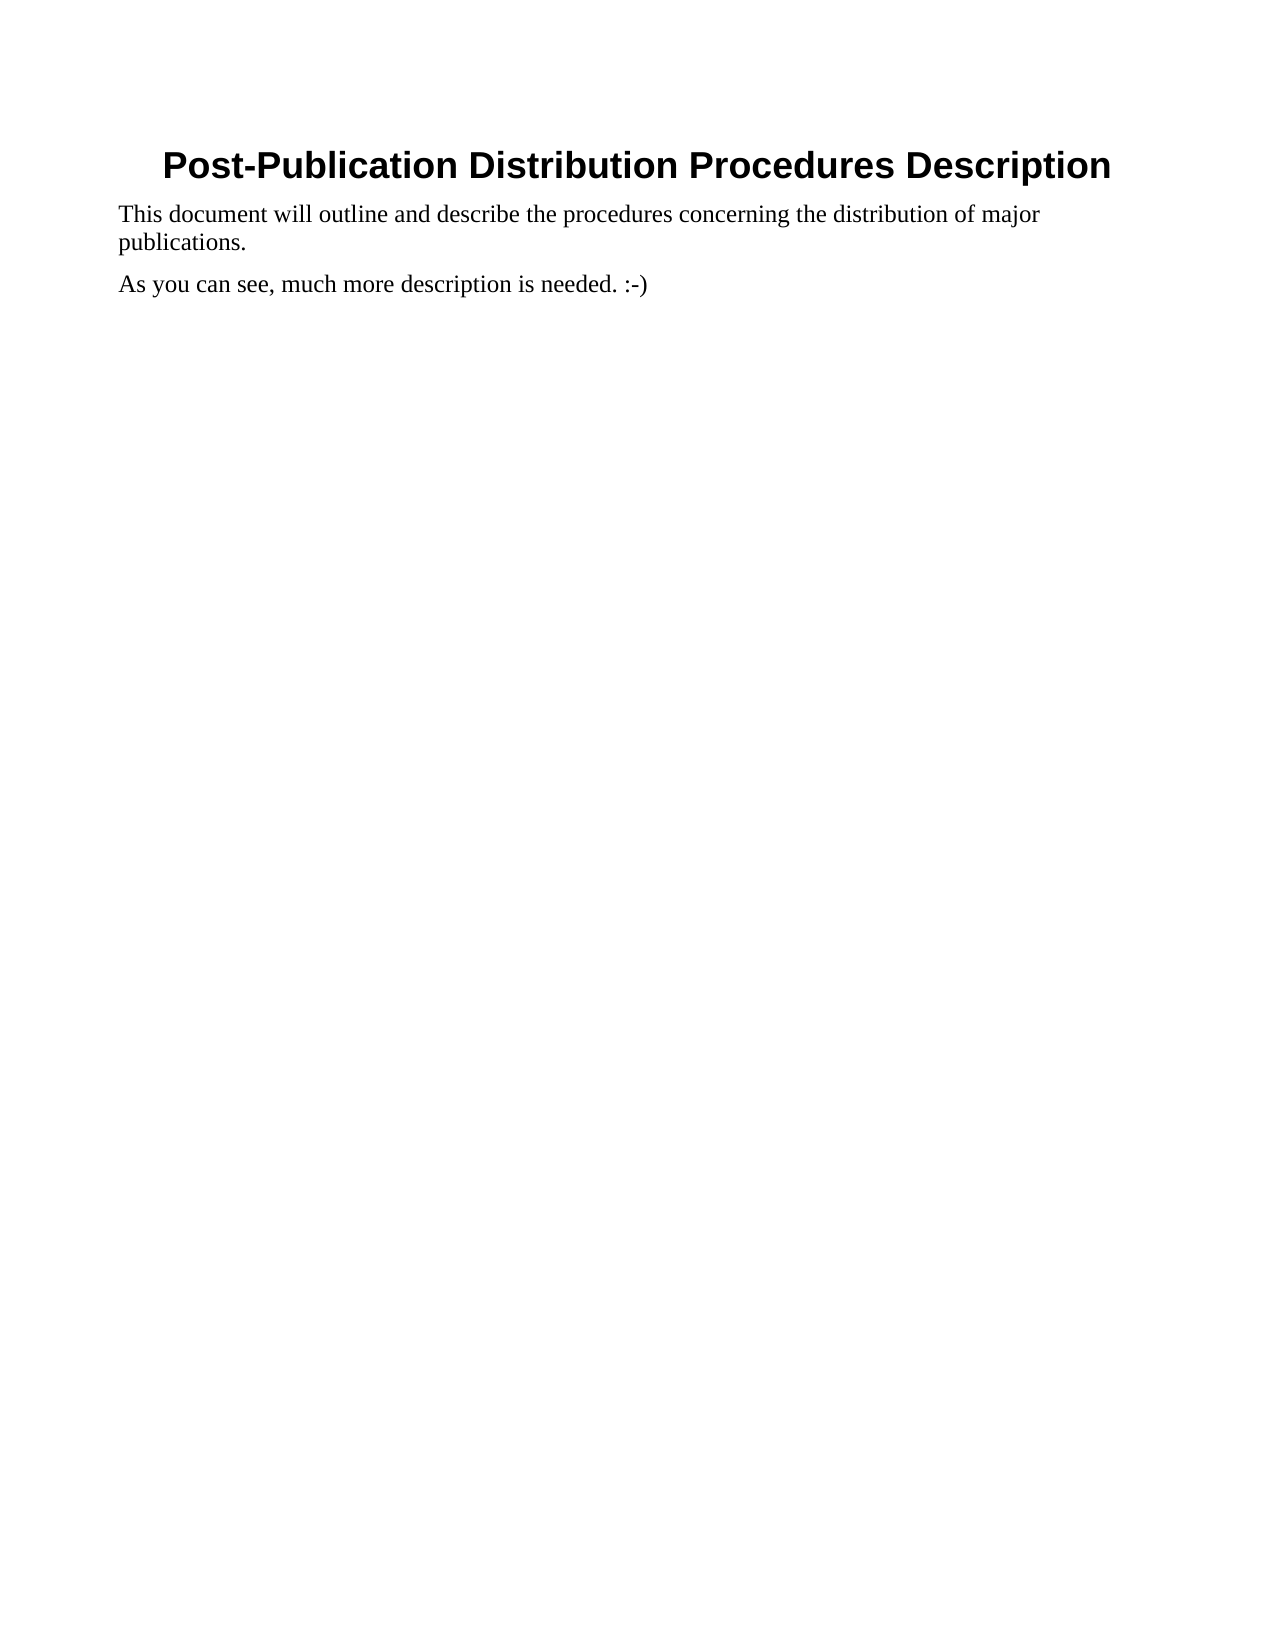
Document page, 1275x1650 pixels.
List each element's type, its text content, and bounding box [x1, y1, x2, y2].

text As you can see, much more description is needed. :-) [118, 269, 1157, 297]
text This document will outline and describe the procedures concerning the distribution of major publications. [118, 199, 1157, 256]
title Post-Publication Distribution Procedures Description [118, 143, 1157, 186]
